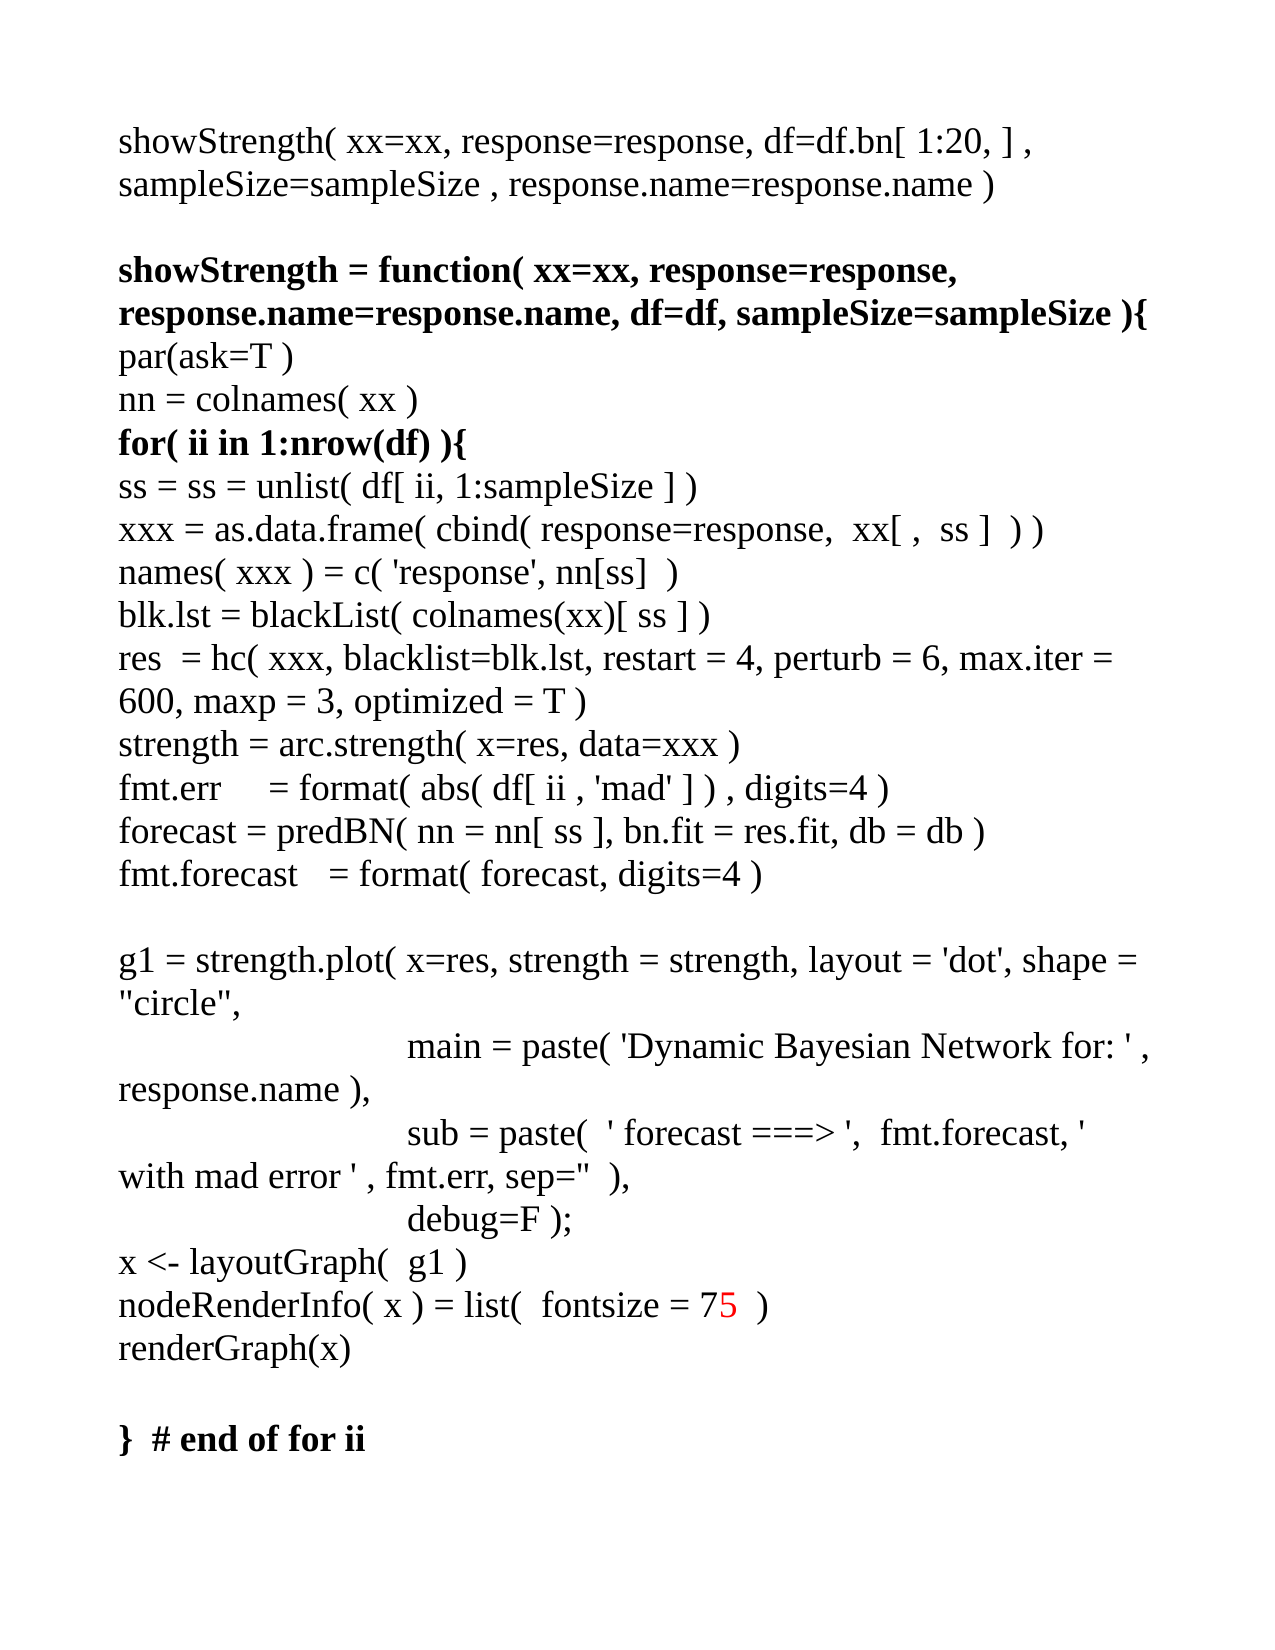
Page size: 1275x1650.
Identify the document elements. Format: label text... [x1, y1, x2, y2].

text forecast = predBN( nn = nn[ ss ], bn.fit = res.fit, db = db ) [118, 808, 1157, 851]
text showStrength = function( xx=xx, response=response, response.name=response.name, df=df, sampleSize=sampleSize ){ [118, 247, 1157, 334]
text } # end of for ii [118, 1417, 1157, 1460]
text main = paste( 'Dynamic Bayesian Network for: ' , response.name ), [118, 1024, 1157, 1110]
text xxx = as.data.frame( cbind( response=response, xx[ , ss ] ) ) [118, 506, 1157, 549]
text par(ask=T ) [118, 334, 1157, 377]
text strength = arc.strength( x=res, data=xxx ) [118, 722, 1157, 765]
text for( ii in 1:nrow(df) ){ [118, 420, 1157, 463]
text fmt.forecast = format( forecast, digits=4 ) [118, 851, 1157, 894]
text nodeRenderInfo( x ) = list( fontsize = 75 ) [118, 1282, 1157, 1326]
text blk.lst = blackList( colnames(xx)[ ss ] ) [118, 592, 1157, 636]
text fmt.err = format( abs( df[ ii , 'mad' ] ) , digits=4 ) [118, 765, 1157, 808]
text res = hc( xxx, blacklist=blk.lst, restart = 4, perturb = 6, max.iter = 600, maxp = 3, optimized = T ) [118, 636, 1157, 722]
text names( xxx ) = c( 'response', nn[ss] ) [118, 549, 1157, 592]
text debug=F ); [118, 1196, 1157, 1239]
text nn = colnames( xx ) [118, 377, 1157, 420]
text ss = ss = unlist( df[ ii, 1:sampleSize ] ) [118, 463, 1157, 506]
text sub = paste( ' forecast ===> ', fmt.forecast, ' with mad error ' , fmt.err, sep='' ), [118, 1110, 1157, 1196]
text g1 = strength.plot( x=res, strength = strength, layout = 'dot', shape = "circle", [118, 937, 1157, 1024]
text showStrength( xx=xx, response=response, df=df.bn[ 1:20, ] , sampleSize=sampleSize , response.name=response.name ) [118, 118, 1157, 204]
text x <- layoutGraph( g1 ) [118, 1239, 1157, 1282]
text renderGraph(x) [118, 1326, 1157, 1369]
